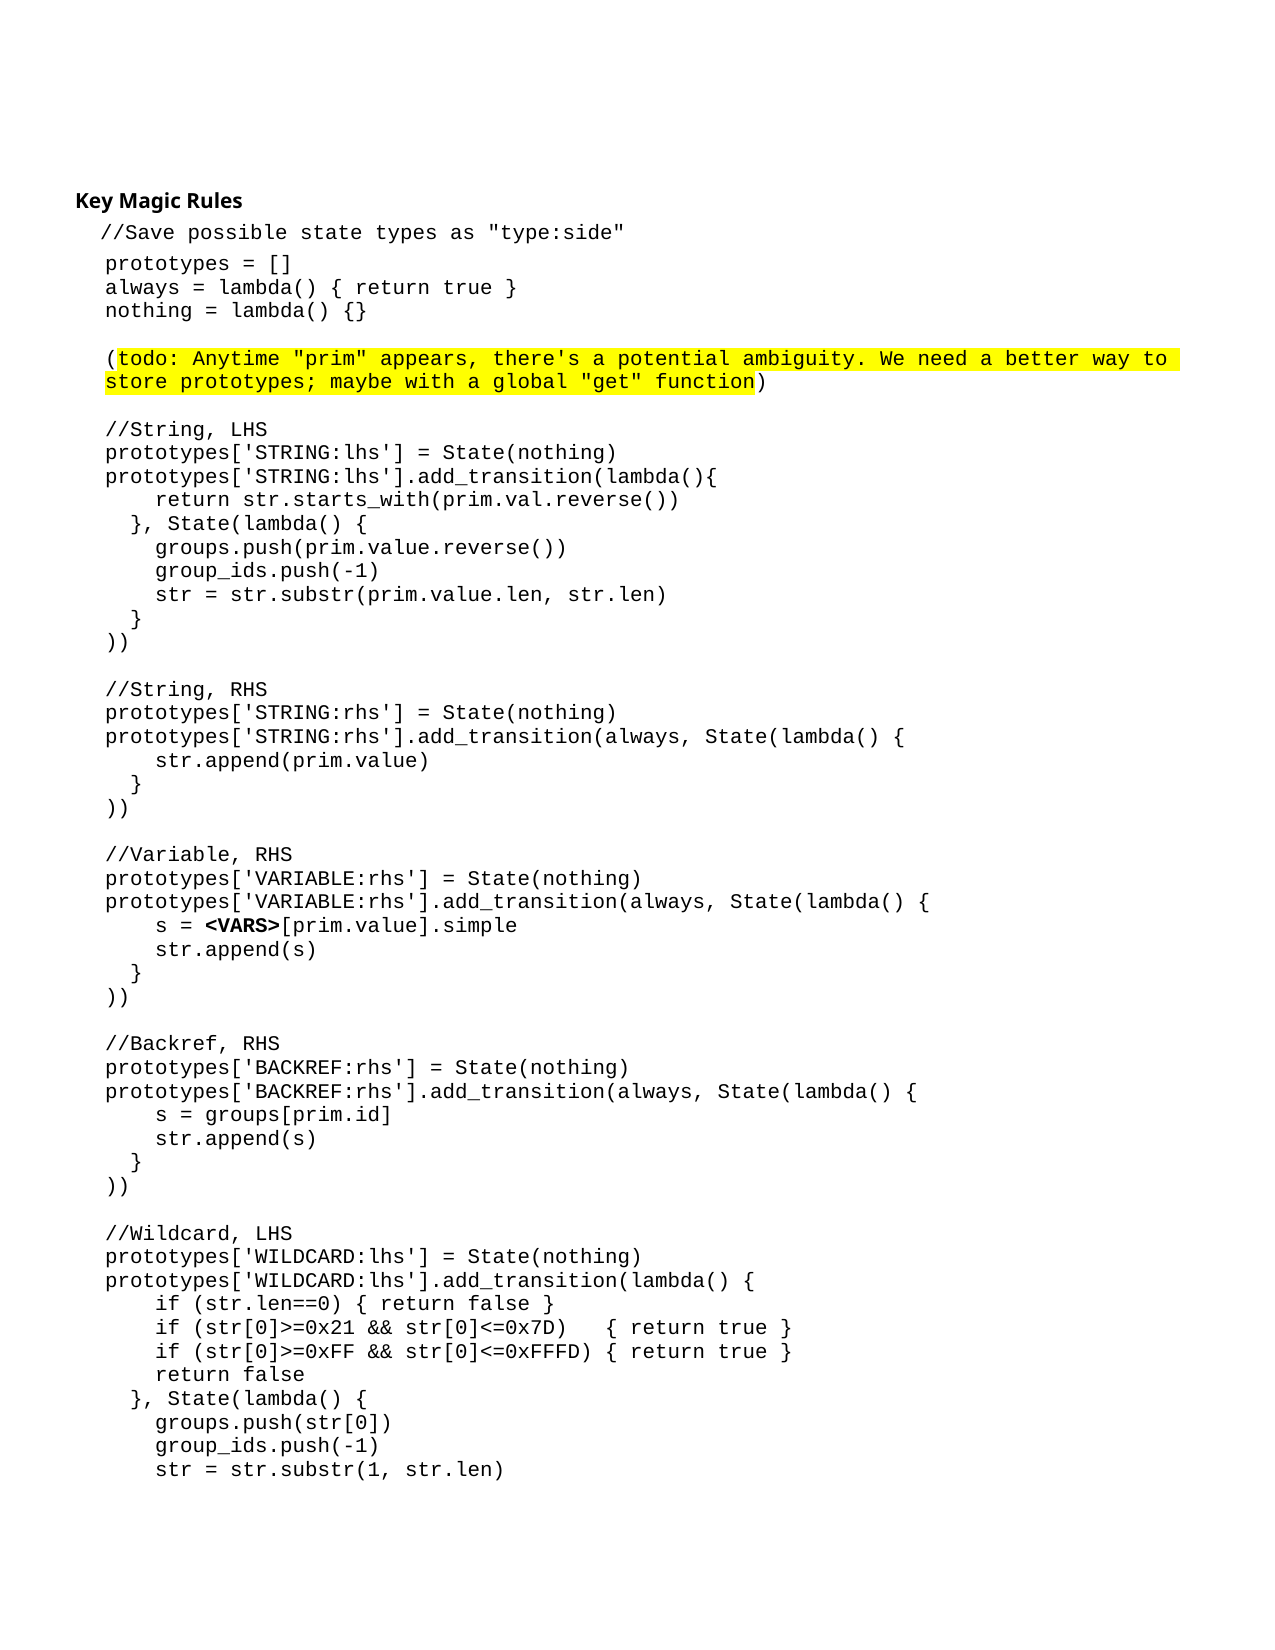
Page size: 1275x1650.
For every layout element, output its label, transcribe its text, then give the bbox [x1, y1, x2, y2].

text if (str[0]>=0x21 && str[0]<=0x7D) { return true } [105, 1317, 1200, 1341]
text groups.push(str[0]) [105, 1412, 1200, 1435]
text prototypes['WILDCARD:lhs'] = State(nothing) [105, 1246, 1200, 1270]
text s = <VARS>[prim.value].simple [105, 915, 1200, 939]
text } [105, 773, 1200, 797]
text )) [105, 797, 1200, 821]
text str.append(prim.value) [105, 749, 1200, 773]
text prototypes = [] [105, 253, 1200, 277]
text prototypes['VARIABLE:rhs'].add_transition(always, State(lambda() { [105, 891, 1200, 915]
text nothing = lambda() {} [105, 300, 1200, 324]
text prototypes['STRING:rhs'] = State(nothing) [105, 702, 1200, 726]
text )) [105, 1175, 1200, 1199]
text prototypes['STRING:lhs'] = State(nothing) [105, 442, 1200, 466]
text return str.starts_with(prim.val.reverse()) [105, 489, 1200, 513]
text )) [105, 631, 1200, 655]
text //Variable, RHS [105, 844, 1200, 868]
text //String, RHS [105, 679, 1200, 702]
text group_ids.push(-1) [105, 1435, 1200, 1459]
text prototypes['STRING:lhs'].add_transition(lambda(){ [105, 466, 1200, 489]
text str = str.substr(prim.value.len, str.len) [105, 584, 1200, 608]
text str.append(s) [105, 939, 1200, 962]
text groups.push(prim.value.reverse()) [105, 537, 1200, 560]
text s = groups[prim.id] [105, 1104, 1200, 1128]
text str.append(s) [105, 1128, 1200, 1152]
text //Backref, RHS [105, 1033, 1200, 1057]
text //Save possible state types as "type:side" [75, 222, 1200, 246]
text if (str.len==0) { return false } [105, 1293, 1200, 1317]
text }, State(lambda() { [105, 513, 1200, 537]
text always = lambda() { return true } [105, 277, 1200, 300]
text prototypes['VARIABLE:rhs'] = State(nothing) [105, 868, 1200, 891]
text group_ids.push(-1) [105, 560, 1200, 584]
text } [105, 962, 1200, 986]
text prototypes['BACKREF:rhs'] = State(nothing) [105, 1057, 1200, 1081]
text return false [105, 1364, 1200, 1388]
text } [105, 1152, 1200, 1175]
text Key Magic Rules [75, 186, 1200, 214]
text (todo: Anytime "prim" appears, there's a potential ambiguity. We need a better way to store prototypes; maybe with a global "get" function) [105, 348, 1200, 395]
text prototypes['WILDCARD:lhs'].add_transition(lambda() { [105, 1270, 1200, 1293]
text //String, LHS [105, 418, 1200, 442]
text } [105, 608, 1200, 631]
text }, State(lambda() { [105, 1388, 1200, 1412]
text )) [105, 986, 1200, 1010]
text prototypes['BACKREF:rhs'].add_transition(always, State(lambda() { [105, 1081, 1200, 1104]
text if (str[0]>=0xFF && str[0]<=0xFFFD) { return true } [105, 1341, 1200, 1364]
text str = str.substr(1, str.len) [105, 1459, 1200, 1483]
text prototypes['STRING:rhs'].add_transition(always, State(lambda() { [105, 726, 1200, 749]
text //Wildcard, LHS [105, 1222, 1200, 1246]
